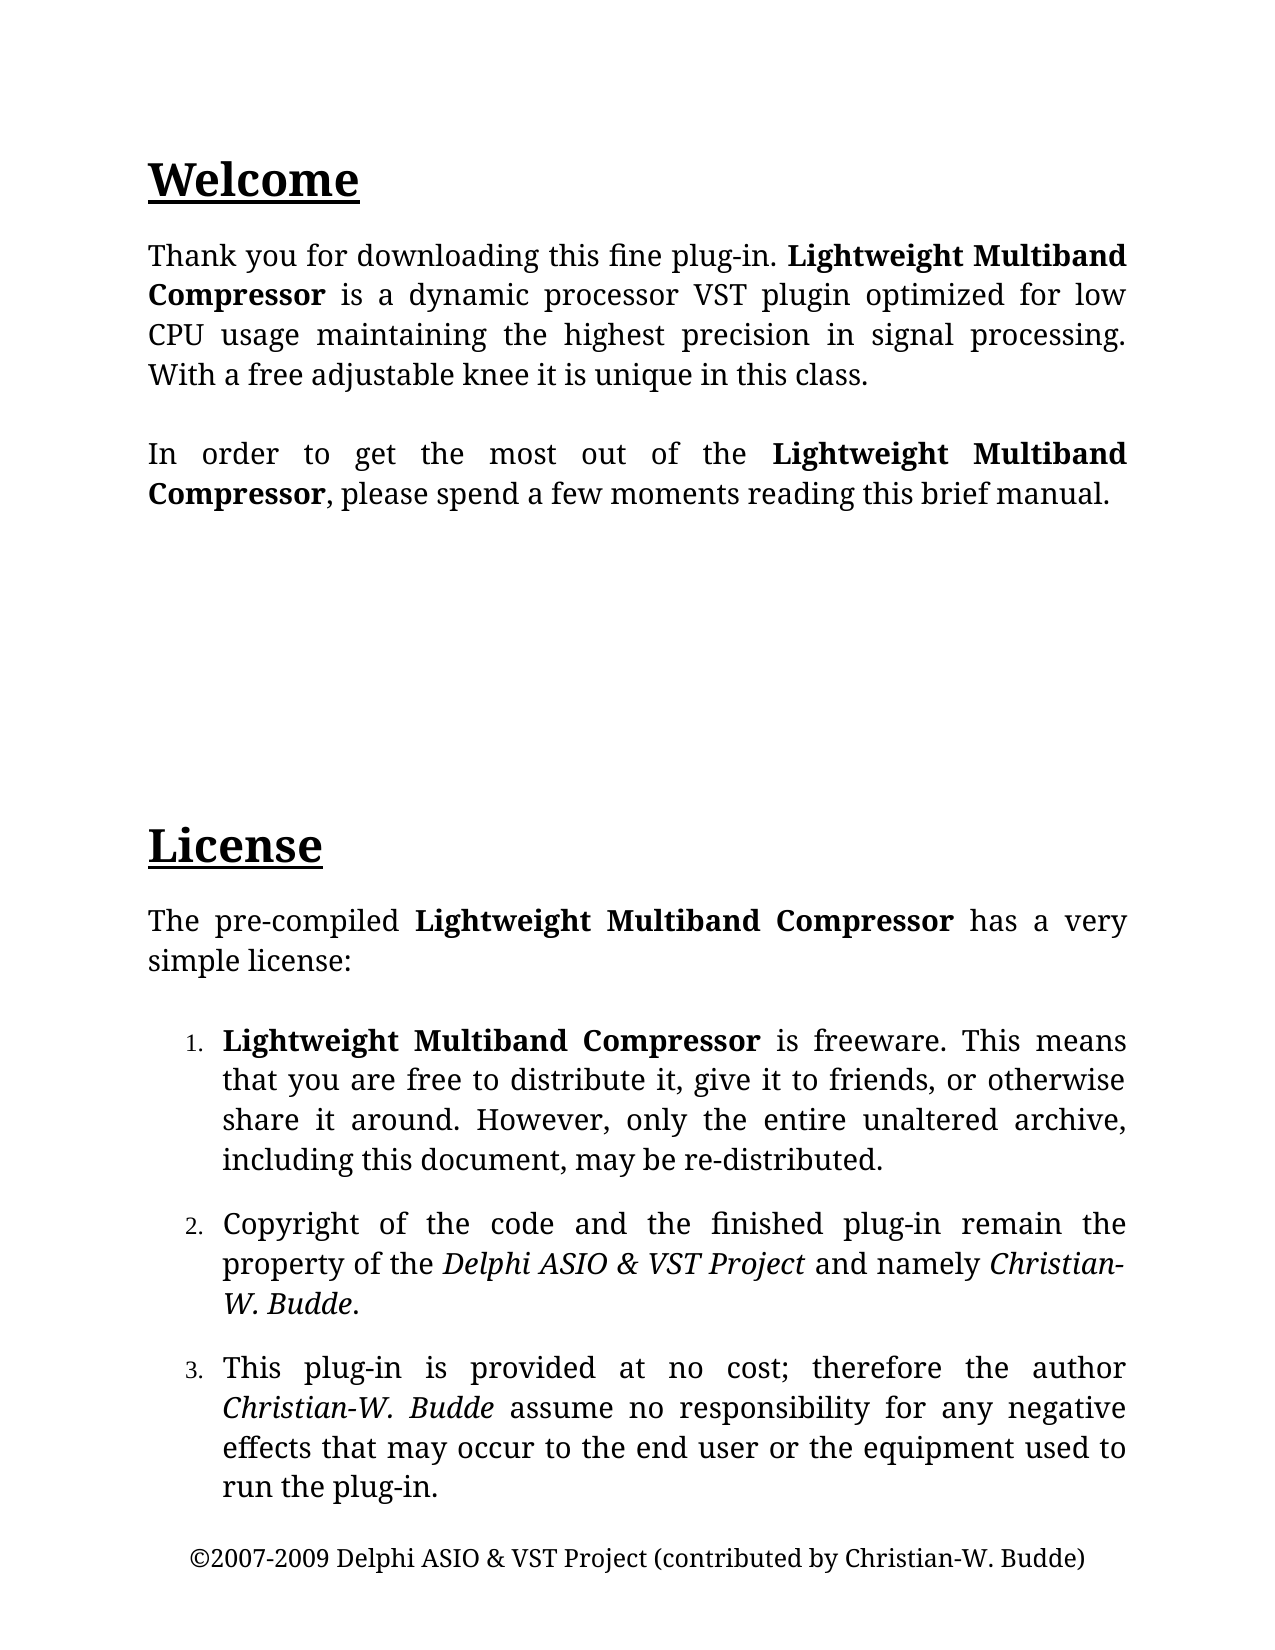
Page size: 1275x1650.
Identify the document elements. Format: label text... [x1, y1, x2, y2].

text The pre-compiled Lightweight Multiband Compressor has a very simple license: [148, 901, 1127, 980]
subtitle License [148, 813, 1127, 876]
list Copyright of the code and the finished plug-in remain the property of the Delphi ASIO & VST Project and namely Christian-W. Budde. [185, 1203, 1127, 1323]
subtitle Welcome [148, 148, 1127, 210]
text In order to get the most out of the Lightweight Multiband Compressor, please spend a few moments reading this brief manual. [148, 433, 1127, 513]
list This plug-in is provided at no cost; therefore the author Christian-W. Budde assume no responsibility for any negative effects that may occur to the end user or the equipment used to run the plug-in. [185, 1348, 1127, 1506]
list Lightweight Multiband Compressor is freeware. This means that you are free to distribute it, give it to friends, or otherwise share it around. However, only the entire unaltered archive, including this document, may be re-distributed. [185, 1020, 1127, 1178]
text Thank you for downloading this fine plug-in. Lightweight Multiband Compressor is a dynamic processor VST plugin optimized for low CPU usage maintaining the highest precision in signal processing. With a free adjustable knee it is unique in this class. [148, 235, 1127, 394]
